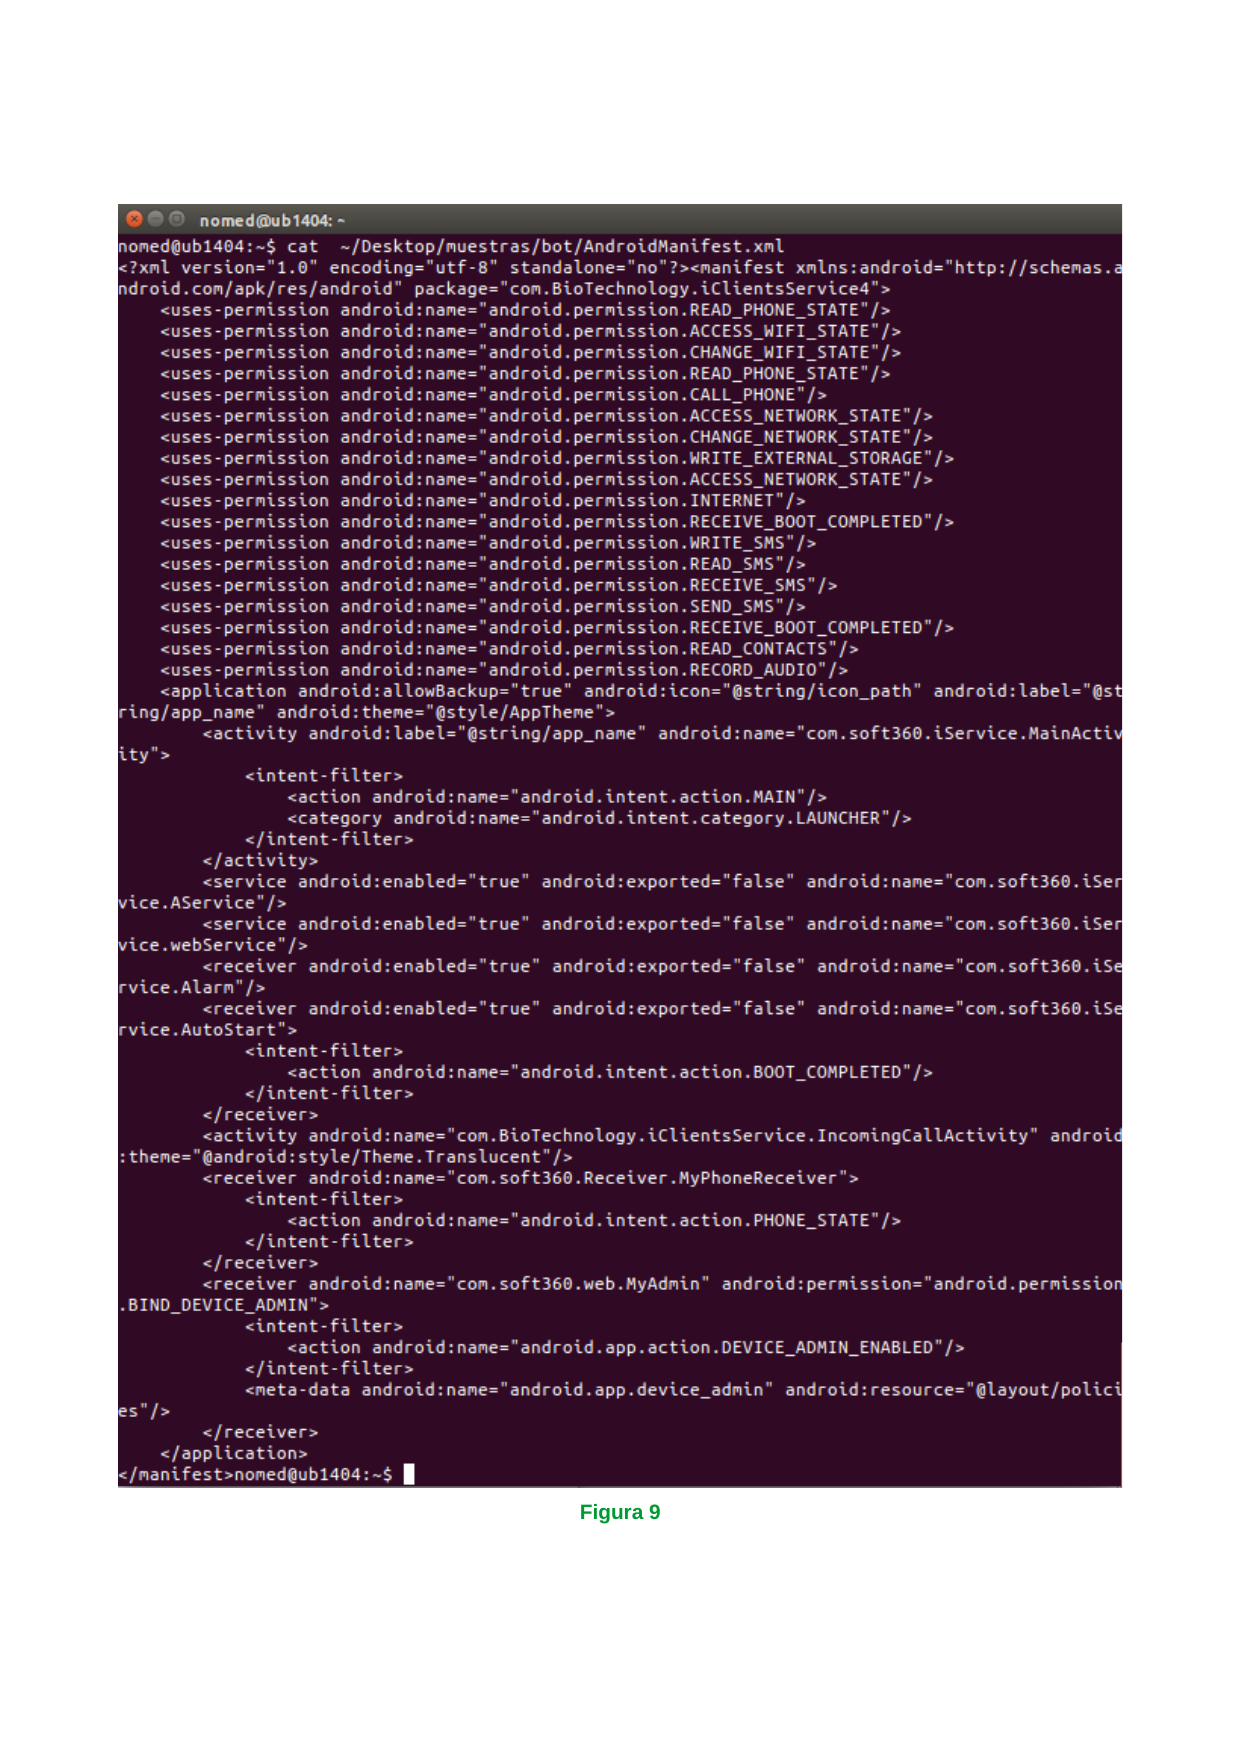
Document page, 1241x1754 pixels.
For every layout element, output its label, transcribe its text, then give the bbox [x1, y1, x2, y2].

text Figura 9 [118, 1488, 1122, 1524]
picture [118, 204, 1123, 1488]
